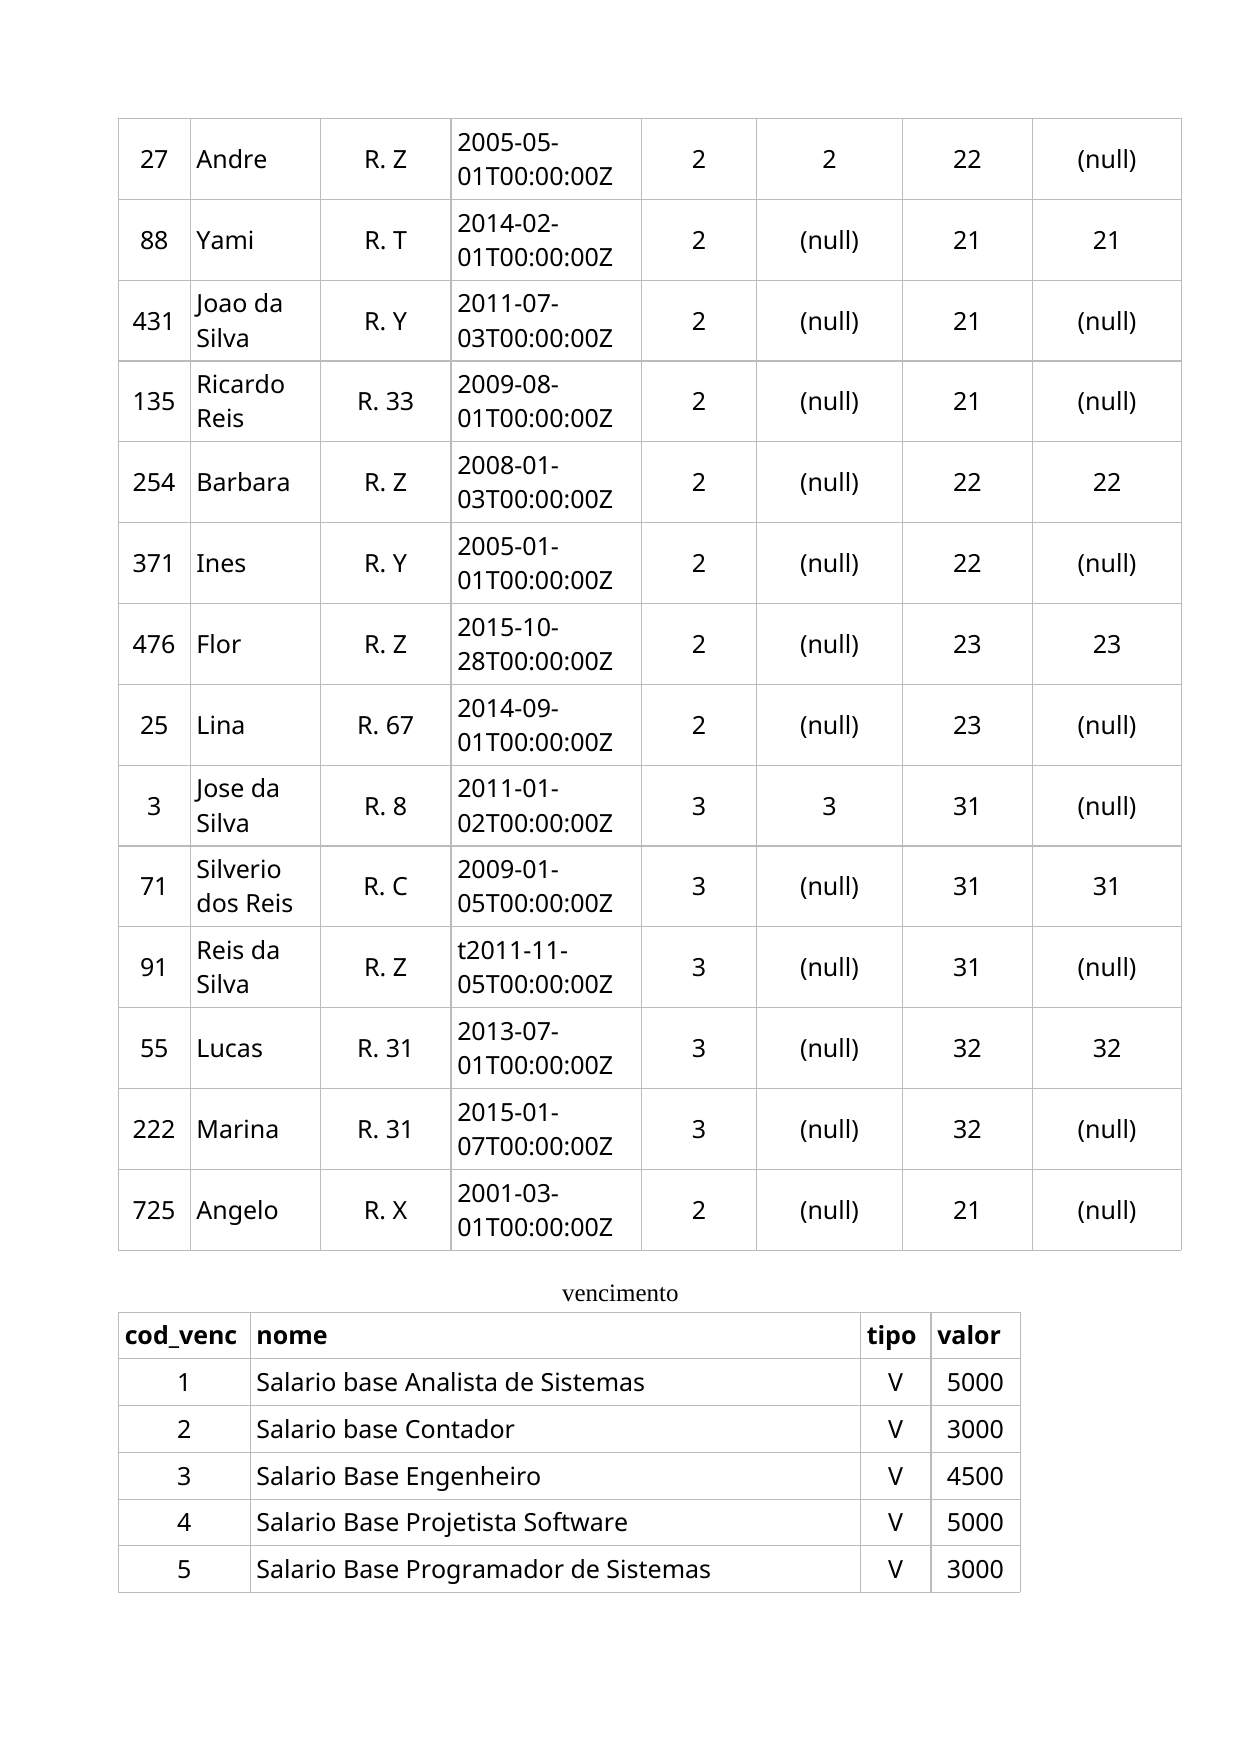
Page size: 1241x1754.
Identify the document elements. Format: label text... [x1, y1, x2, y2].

table_cell 2 [642, 604, 756, 684]
table_cell Ines [191, 523, 320, 603]
table_cell 2014-09-01T00:00:00Z [452, 685, 641, 765]
table_cell (null) [757, 685, 902, 765]
table_cell (null) [757, 1008, 902, 1088]
table_cell 2 [757, 119, 902, 199]
table_cell 23 [903, 604, 1032, 684]
table_cell 21 [903, 200, 1032, 280]
table_cell 22 [903, 442, 1032, 522]
table_cell (null) [1033, 1170, 1181, 1250]
table_cell 2005-05-01T00:00:00Z [452, 119, 641, 199]
table_cell 21 [1033, 200, 1181, 280]
table_cell 23 [1033, 604, 1181, 684]
table_cell R. T [321, 200, 450, 280]
table_cell 2 [642, 523, 756, 603]
table_cell (null) [1033, 927, 1181, 1007]
table_cell (null) [757, 927, 902, 1007]
table_cell Jose da Silva [191, 766, 320, 845]
table_cell 2008-01-03T00:00:00Z [452, 442, 641, 522]
table_cell 2011-07-03T00:00:00Z [452, 281, 641, 360]
table_cell Yami [191, 200, 320, 280]
table_cell 2 [642, 685, 756, 765]
table_cell (null) [1033, 362, 1181, 441]
table_cell 2014-02-01T00:00:00Z [452, 200, 641, 280]
table_cell (null) [757, 1089, 902, 1169]
table_cell 5000 [932, 1359, 1020, 1405]
table_cell 31 [903, 847, 1032, 926]
table_cell V [861, 1359, 930, 1405]
table_cell 27 [119, 119, 190, 199]
table_cell (null) [757, 523, 902, 603]
table_cell 32 [1033, 1008, 1181, 1088]
table_cell 2009-08-01T00:00:00Z [452, 362, 641, 441]
table_cell R. X [321, 1170, 450, 1250]
table_cell R. 67 [321, 685, 450, 765]
table_cell Joao da Silva [191, 281, 320, 360]
table_cell Lina [191, 685, 320, 765]
table_cell 2 [119, 1406, 250, 1452]
table_cell 1 [119, 1359, 250, 1405]
table_cell 4 [119, 1500, 250, 1545]
table_cell (null) [757, 1170, 902, 1250]
table_cell 2 [642, 1170, 756, 1250]
table_cell 55 [119, 1008, 190, 1088]
table_cell Salario base Analista de Sistemas [251, 1359, 860, 1405]
table_cell V [861, 1546, 930, 1592]
table_cell 21 [903, 1170, 1032, 1250]
table_cell 2005-01-01T00:00:00Z [452, 523, 641, 603]
table_cell V [861, 1453, 930, 1499]
table_cell 88 [119, 200, 190, 280]
table_cell Salario Base Projetista Software [251, 1500, 860, 1545]
table_cell 22 [903, 119, 1032, 199]
table_cell 5000 [932, 1500, 1020, 1545]
table_cell 3 [642, 1089, 756, 1169]
table_cell Silverio dos Reis [191, 847, 320, 926]
table_cell 3 [119, 766, 190, 845]
table_cell 5 [119, 1546, 250, 1592]
table_cell (null) [1033, 281, 1181, 360]
table_cell Andre [191, 119, 320, 199]
table_cell 2015-01-07T00:00:00Z [452, 1089, 641, 1169]
table_cell 25 [119, 685, 190, 765]
table_cell 222 [119, 1089, 190, 1169]
table_cell 22 [903, 523, 1032, 603]
table_cell (null) [1033, 766, 1181, 845]
table_cell Lucas [191, 1008, 320, 1088]
table_cell 371 [119, 523, 190, 603]
table_cell 3 [642, 1008, 756, 1088]
table_cell (null) [757, 281, 902, 360]
table_cell (null) [757, 362, 902, 441]
table_cell (null) [1033, 685, 1181, 765]
table_cell 135 [119, 362, 190, 441]
table_cell R. Z [321, 927, 450, 1007]
table_cell Ricardo Reis [191, 362, 320, 441]
table_cell 2 [642, 281, 756, 360]
table_cell 2011-01-02T00:00:00Z [452, 766, 641, 845]
table_header tipo [861, 1313, 930, 1358]
table_cell V [861, 1500, 930, 1545]
table_cell R. 31 [321, 1008, 450, 1088]
table_cell R. Z [321, 119, 450, 199]
table_cell 2015-10-28T00:00:00Z [452, 604, 641, 684]
table_cell 3 [757, 766, 902, 845]
table_cell (null) [1033, 523, 1181, 603]
table_cell 725 [119, 1170, 190, 1250]
table_cell 254 [119, 442, 190, 522]
table_cell (null) [757, 604, 902, 684]
table_cell R. Z [321, 604, 450, 684]
table_cell 2 [642, 119, 756, 199]
table_cell 3000 [932, 1406, 1020, 1452]
table_cell V [861, 1406, 930, 1452]
table_cell 2009-01-05T00:00:00Z [452, 847, 641, 926]
table_cell 71 [119, 847, 190, 926]
table_cell R. 8 [321, 766, 450, 845]
text vencimento [118, 1278, 1122, 1307]
table_cell 23 [903, 685, 1032, 765]
table_cell 476 [119, 604, 190, 684]
table_cell R. Y [321, 523, 450, 603]
table_cell 3 [119, 1453, 250, 1499]
table_cell Salario base Contador [251, 1406, 860, 1452]
table_cell (null) [757, 200, 902, 280]
table_cell R. C [321, 847, 450, 926]
table_cell 3 [642, 847, 756, 926]
table_cell 21 [903, 281, 1032, 360]
table_cell 31 [903, 766, 1032, 845]
table_cell R. Z [321, 442, 450, 522]
table_cell (null) [757, 442, 902, 522]
table_cell 2001-03-01T00:00:00Z [452, 1170, 641, 1250]
table_cell 4500 [932, 1453, 1020, 1499]
table_cell (null) [1033, 119, 1181, 199]
table_cell 22 [1033, 442, 1181, 522]
table_cell 32 [903, 1008, 1032, 1088]
table_header valor [932, 1313, 1020, 1358]
table_cell 91 [119, 927, 190, 1007]
table_cell t2011-11-05T00:00:00Z [452, 927, 641, 1007]
table_header nome [251, 1313, 860, 1358]
table_cell 3000 [932, 1546, 1020, 1592]
table_cell R. 33 [321, 362, 450, 441]
table_cell 431 [119, 281, 190, 360]
table_cell (null) [757, 847, 902, 926]
table_cell Salario Base Programador de Sistemas [251, 1546, 860, 1592]
table_cell R. 31 [321, 1089, 450, 1169]
table_cell Barbara [191, 442, 320, 522]
table_cell 2 [642, 362, 756, 441]
table_cell Angelo [191, 1170, 320, 1250]
table_cell 31 [903, 927, 1032, 1007]
table_cell 2013-07-01T00:00:00Z [452, 1008, 641, 1088]
table_header cod_venc [119, 1313, 250, 1358]
table_cell 2 [642, 442, 756, 522]
table_cell 3 [642, 766, 756, 845]
table_cell (null) [1033, 1089, 1181, 1169]
table_cell Flor [191, 604, 320, 684]
table_cell Marina [191, 1089, 320, 1169]
table_cell 2 [642, 200, 756, 280]
table_cell 3 [642, 927, 756, 1007]
table_cell 32 [903, 1089, 1032, 1169]
table_cell 31 [1033, 847, 1181, 926]
table_cell R. Y [321, 281, 450, 360]
table_cell 21 [903, 362, 1032, 441]
table_cell Reis da Silva [191, 927, 320, 1007]
table_cell Salario Base Engenheiro [251, 1453, 860, 1499]
